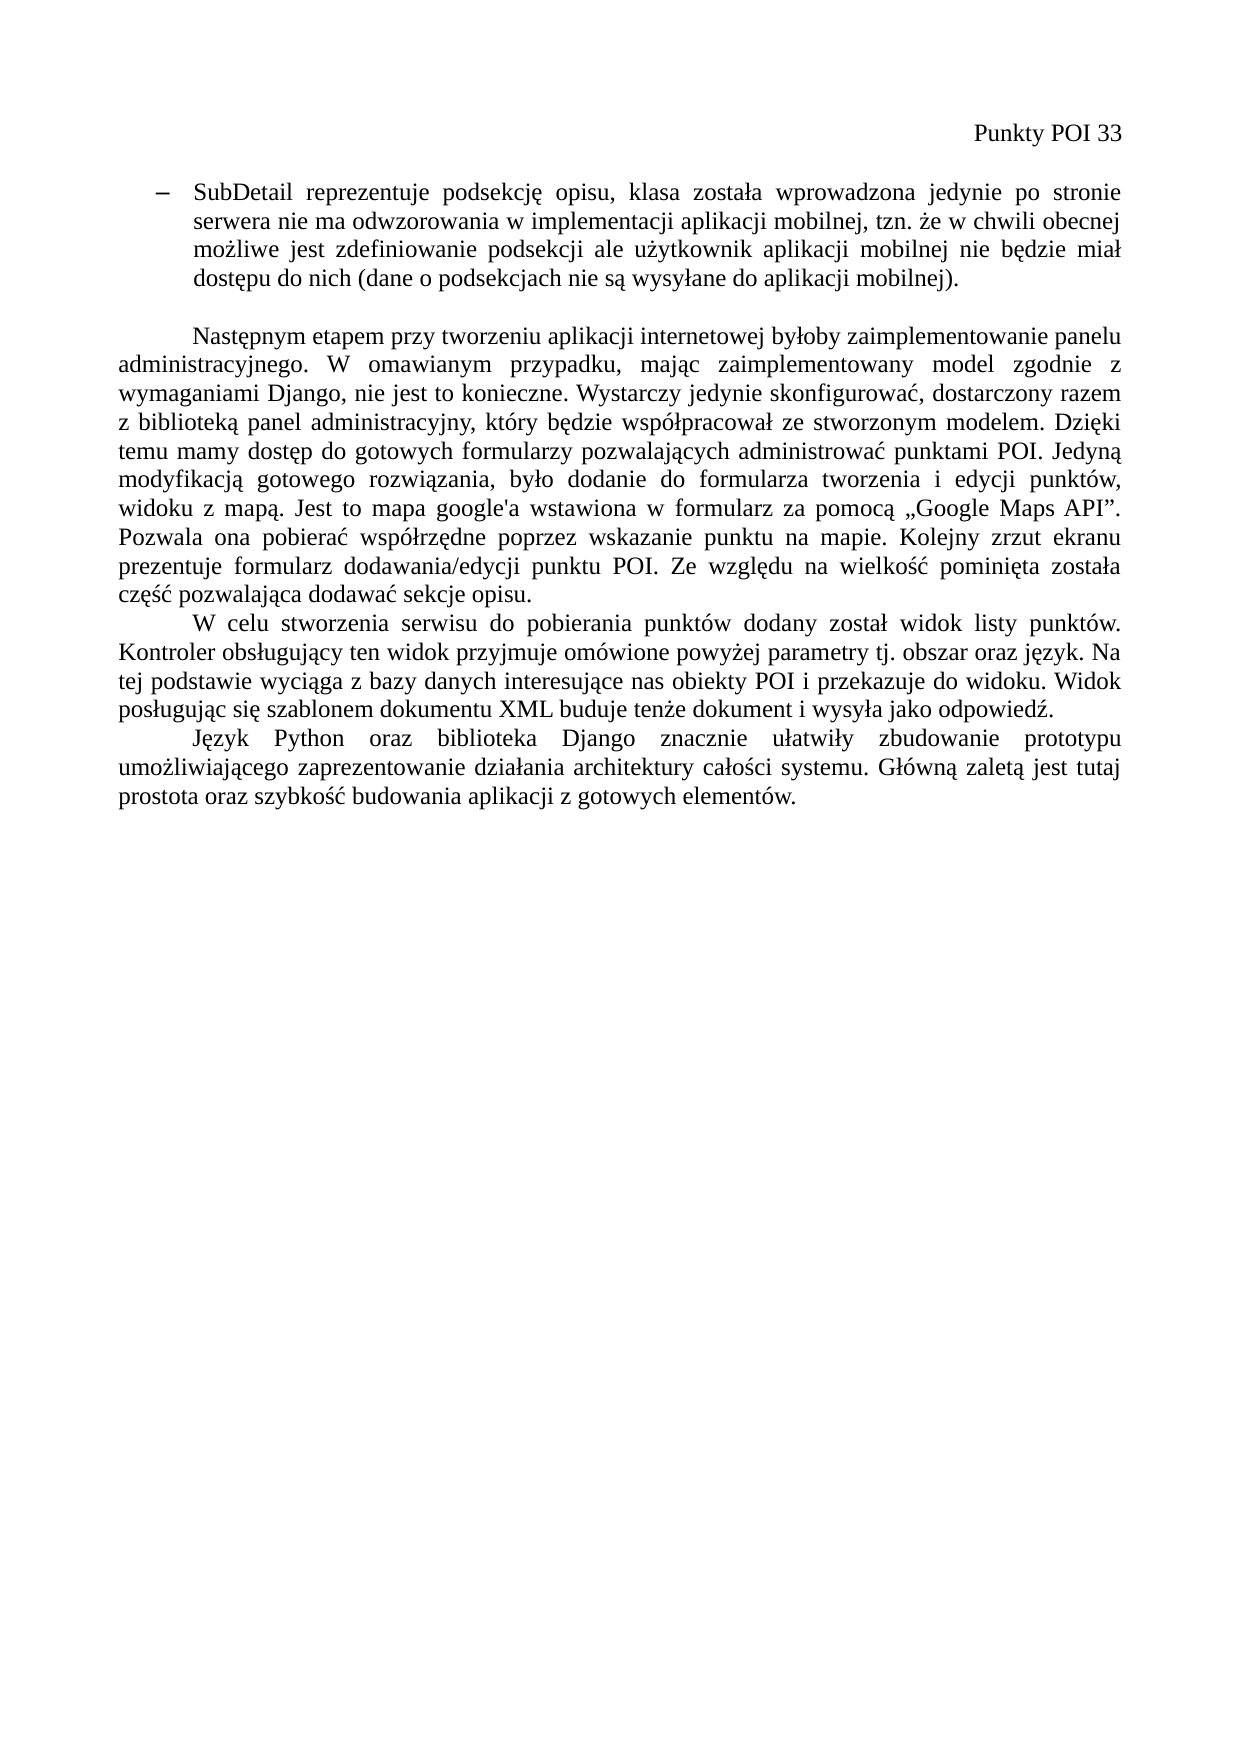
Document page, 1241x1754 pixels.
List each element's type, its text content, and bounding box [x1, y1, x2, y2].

text W celu stworzenia serwisu do pobierania punktów dodany został widok listy punktów. Kontroler obsługujący ten widok przyjmuje omówione powyżej parametry tj. obszar oraz język. Na tej podstawie wyciąga z bazy danych interesujące nas obiekty POI i przekazuje do widoku. Widok posługując się szablonem dokumentu XML buduje tenże dokument i wysyła jako odpowiedź. [118, 608, 1122, 723]
text Język Python oraz biblioteka Django znacznie ułatwiły zbudowanie prototypu umożliwiającego zaprezentowanie działania architektury całości systemu. Główną zaletą jest tutaj prostota oraz szybkość budowania aplikacji z gotowych elementów. [118, 723, 1122, 809]
list SubDetail reprezentuje podsekcję opisu, klasa została wprowadzona jedynie po stronie serwera nie ma odwzorowania w implementacji aplikacji mobilnej, tzn. że w chwili obecnej możliwe jest zdefiniowanie podsekcji ale użytkownik aplikacji mobilnej nie będzie miał dostępu do nich (dane o podsekcjach nie są wysyłane do aplikacji mobilnej). [156, 177, 1122, 292]
text Następnym etapem przy tworzeniu aplikacji internetowej byłoby zaimplementowanie panelu administracyjnego. W omawianym przypadku, mając zaimplementowany model zgodnie z wymaganiami Django, nie jest to konieczne. Wystarczy jedynie skonfigurować, dostarczony razem z biblioteką panel administracyjny, który będzie współpracował ze stworzonym modelem. Dzięki temu mamy dostęp do gotowych formularzy pozwalających administrować punktami POI. Jedyną modyfikacją gotowego rozwiązania, było dodanie do formularza tworzenia i edycji punktów, widoku z mapą. Jest to mapa google'a wstawiona w formularz za pomocą „Google Maps API”. Pozwala ona pobierać współrzędne poprzez wskazanie punktu na mapie. Kolejny zrzut ekranu prezentuje formularz dodawania/edycji punktu POI. Ze względu na wielkość pominięta została część pozwalająca dodawać sekcje opisu. [118, 321, 1122, 608]
